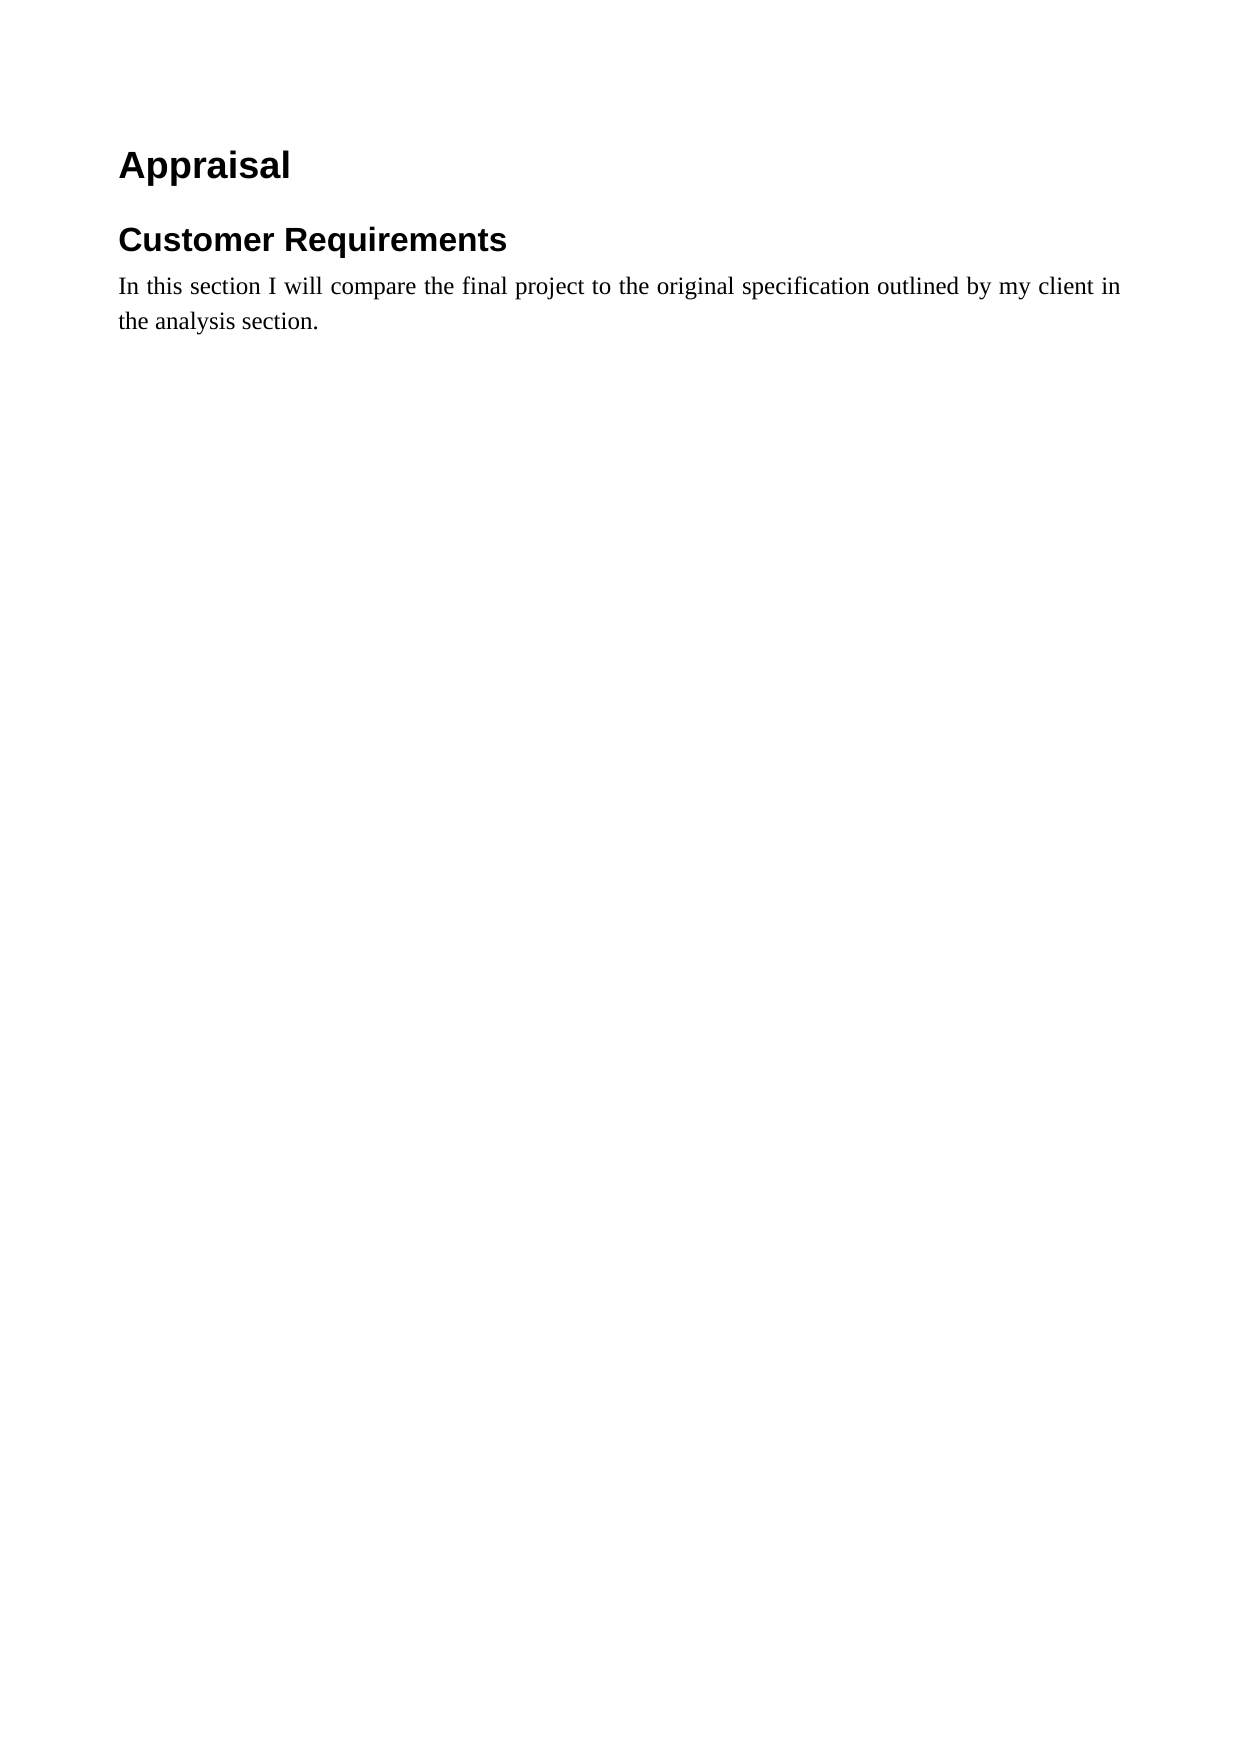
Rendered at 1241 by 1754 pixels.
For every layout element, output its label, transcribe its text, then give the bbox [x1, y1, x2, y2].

subtitle Customer Requirements [118, 220, 1122, 259]
text In this section I will compare the final project to the original specification outlined by my client in the analysis section. [118, 271, 1122, 334]
subtitle Appraisal [118, 143, 1122, 187]
